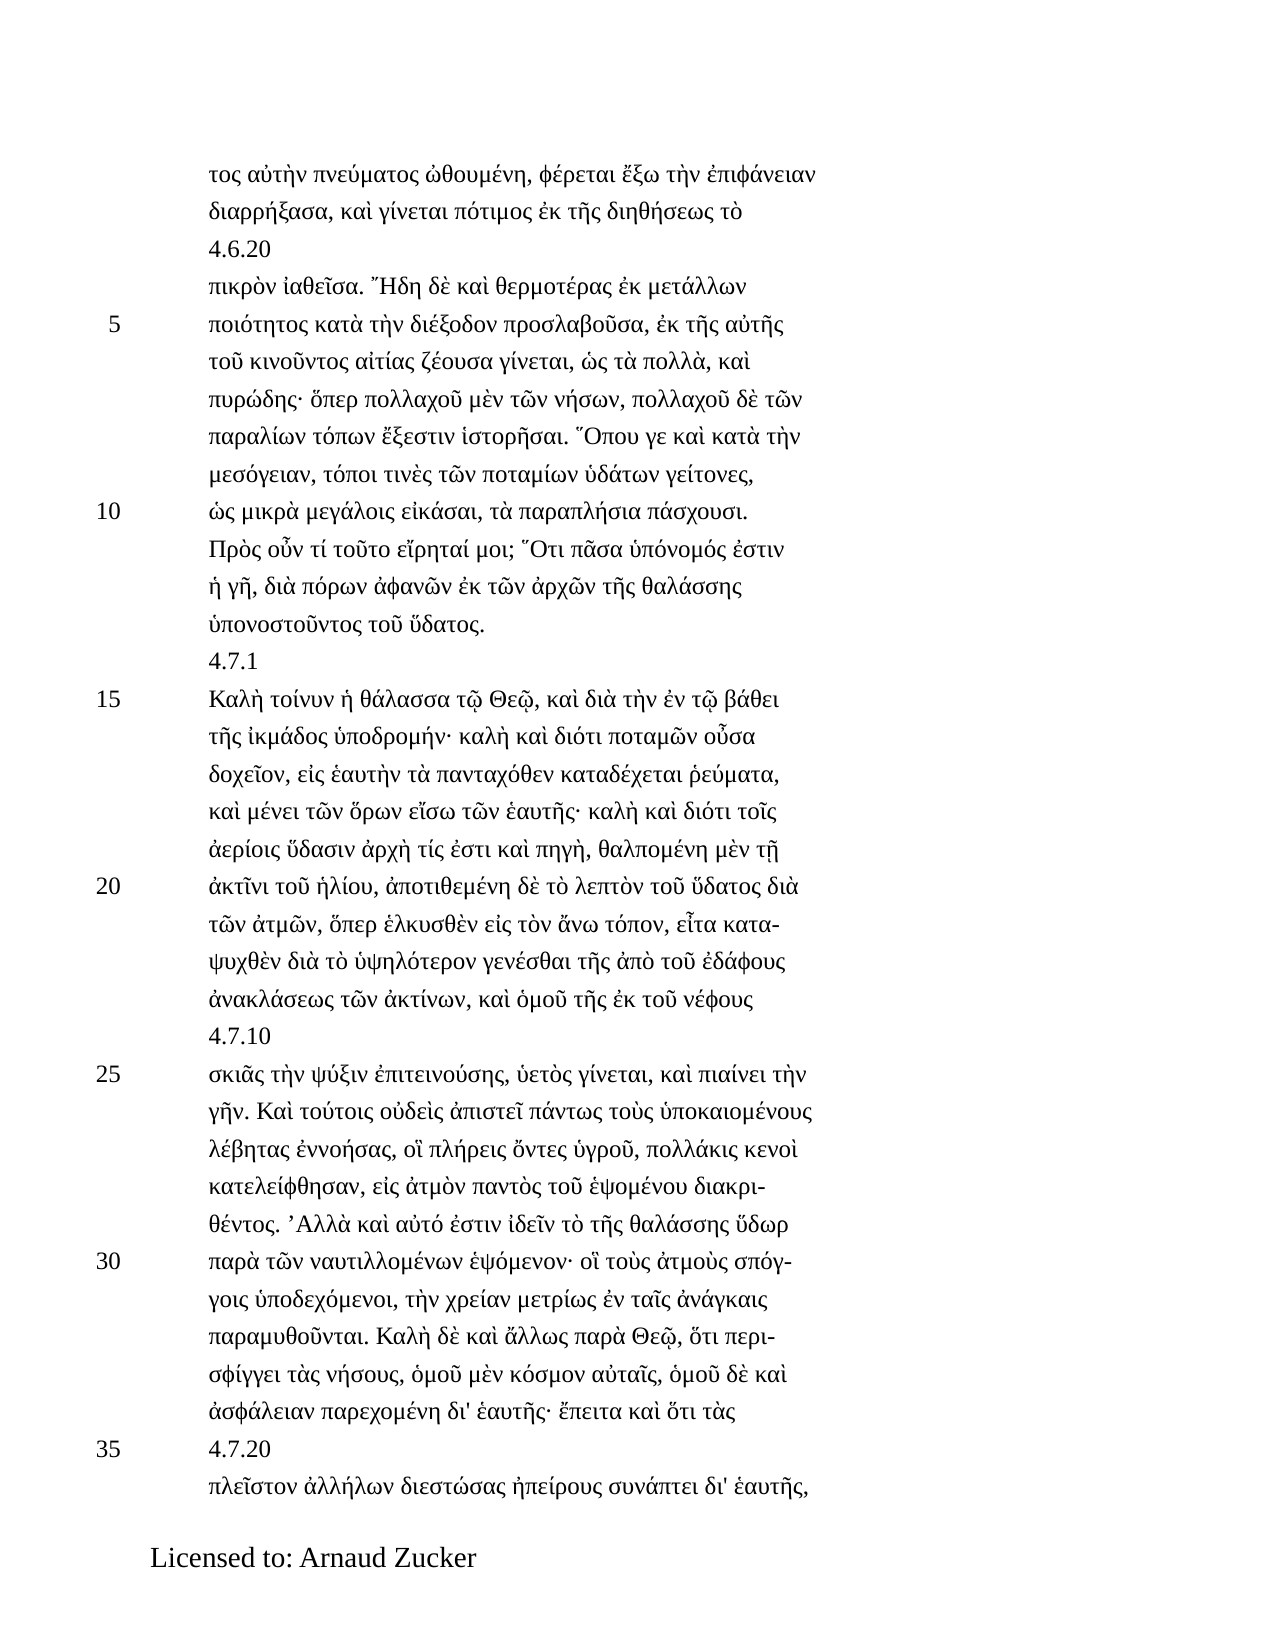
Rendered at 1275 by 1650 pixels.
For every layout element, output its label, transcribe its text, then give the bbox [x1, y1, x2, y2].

text 4.6.20 [202, 225, 1125, 262]
text σκιᾶς τὴν ψύξιν ἐπιτεινούσης, ὑετὸς γίνεται, καὶ πιαίνει τὴν γῆν. Καὶ τούτοις οὐδεὶς ἀπιστεῖ πάντως τοὺς ὑποκαιομένους λέβητας ἐννοήσας, οἳ πλήρεις ὄντες ὑγροῦ, πολλάκις κενοὶ κατελείϕθησαν, εἰς ἀτμὸν παντὸς τοῦ ἑψομένου διακρι- θέντος. ’Αλλὰ καὶ αὐτό ἐστιν ἰδεῖν τὸ τῆς θαλάσσης ὕδωρ παρὰ τῶν ναυτιλλομένων ἑψόμενον· οἳ τοὺς ἀτμοὺς σπόγ- γοις ὑποδεχόμενοι, τὴν χρείαν μετρίως ἐν ταῖς ἀνάγκαις παραμυθοῦνται. Καλὴ δὲ καὶ ἄλλως παρὰ Θεῷ, ὅτι περι- σϕίγγει τὰς νήσους, ὁμοῦ μὲν κόσμον αὐταῖς, ὁμοῦ δὲ καὶ ἀσϕάλειαν παρεχομένη δι' ἑαυτῆς· ἔπειτα καὶ ὅτι τὰς [202, 1050, 1125, 1425]
text 4.7.20 [202, 1425, 1125, 1462]
text Καλὴ τοίνυν ἡ θάλασσα τῷ Θεῷ, καὶ διὰ τὴν ἐν τῷ βάθει τῆς ἰκμάδος ὑποδρομήν· καλὴ καὶ διότι ποταμῶν οὖσα δοχεῖον, εἰς ἑαυτὴν τὰ πανταχόθεν καταδέχεται ῥεύματα, καὶ μένει τῶν ὅρων εἴσω τῶν ἑαυτῆς· καλὴ καὶ διότι τοῖς ἀερίοις ὕδασιν ἀρχὴ τίς ἐστι καὶ πηγὴ, θαλπομένη μὲν τῇ ἀκτῖνι τοῦ ἡλίου, ἀποτιθεμένη δὲ τὸ λεπτὸν τοῦ ὕδατος διὰ τῶν ἀτμῶν, ὅπερ ἑλκυσθὲν εἰς τὸν ἄνω τόπον, εἶτα κατα- ψυχθὲν διὰ τὸ ὑψηλότερον γενέσθαι τῆς ἀπὸ τοῦ ἐδάϕους ἀνακλάσεως τῶν ἀκτίνων, καὶ ὁμοῦ τῆς ἐκ τοῦ νέϕους [202, 675, 1125, 1012]
text 4.7.1 [202, 637, 1125, 675]
text πλεῖστον ἀλλήλων διεστώσας ἠπείρους συνάπτει δι' ἑαυτῆς, [202, 1462, 1125, 1500]
text πικρὸν ἰαθεῖσα. ῎Ηδη δὲ καὶ θερμοτέρας ἐκ μετάλλων ποιότητος κατὰ τὴν διέξοδον προσλαβοῦσα, ἐκ τῆς αὐτῆς τοῦ κινοῦντος αἰτίας ζέουσα γίνεται, ὡς τὰ πολλὰ, καὶ πυρώδης· ὅπερ πολλαχοῦ μὲν τῶν νήσων, πολλαχοῦ δὲ τῶν παραλίων τόπων ἔξεστιν ἱστορῆσαι. ῞Οπου γε καὶ κατὰ τὴν μεσόγειαν, τόποι τινὲς τῶν ποταμίων ὑδάτων γείτονες, ὡς μικρὰ μεγάλοις εἰκάσαι, τὰ παραπλήσια πάσχουσι. Πρὸς οὖν τί τοῦτο εἴρηταί μοι; ῞Οτι πᾶσα ὑπόνομός ἐστιν ἡ γῆ, διὰ πόρων ἀϕανῶν ἐκ τῶν ἀρχῶν τῆς θαλάσσης ὑπονοστοῦντος τοῦ ὕδατος. [202, 262, 1125, 637]
text 4.7.10 [202, 1012, 1125, 1050]
text τος αὐτὴν πνεύματος ὠθουμένη, ϕέρεται ἔξω τὴν ἐπιϕάνειαν διαρρήξασα, καὶ γίνεται πότιμος ἐκ τῆς διηθήσεως τὸ [202, 150, 1125, 225]
